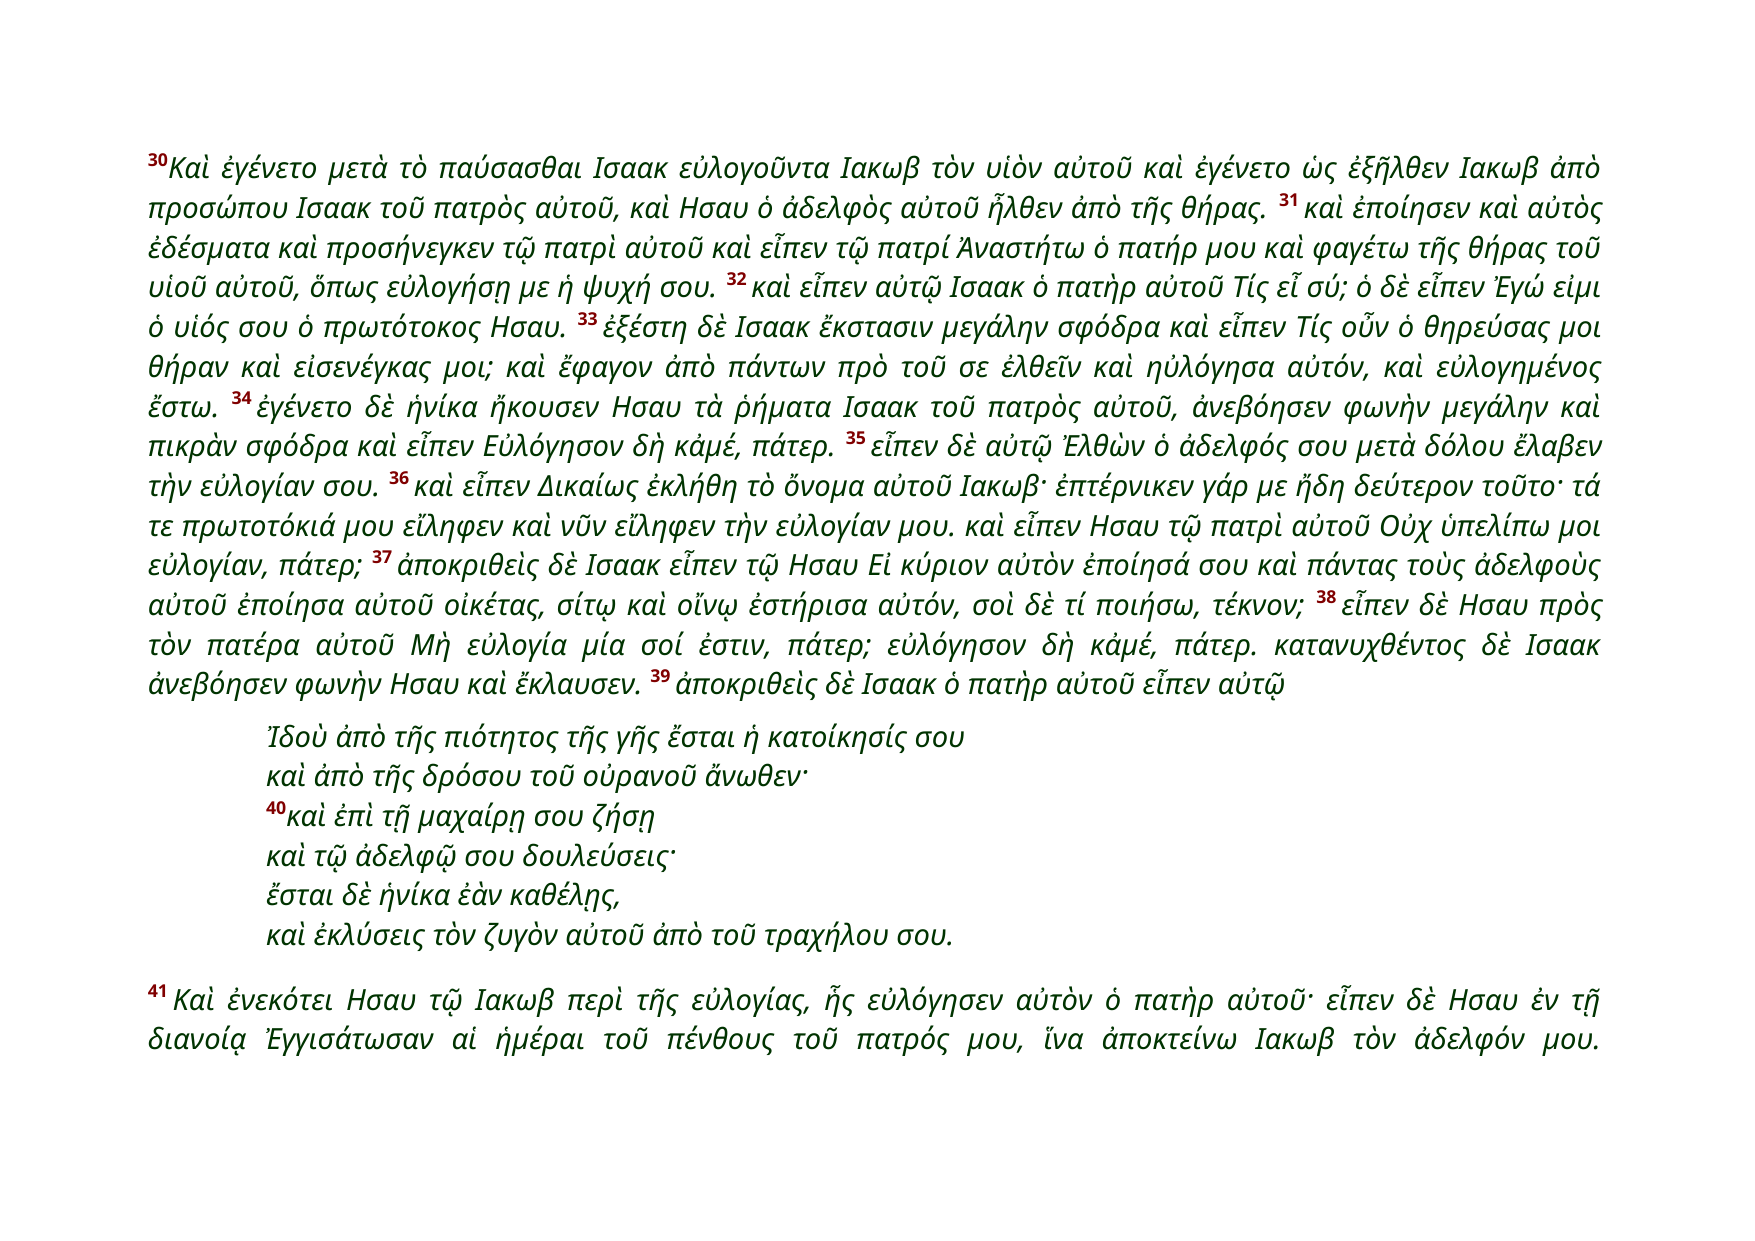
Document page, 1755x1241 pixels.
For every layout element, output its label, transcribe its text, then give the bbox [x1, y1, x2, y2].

text Ἰδοὺ ἀπὸ τῆς πιότητος τῆς γῆς ἔσται ἡ κατοίκησίς σου καὶ ἀπὸ τῆς δρόσου τοῦ οὐρανοῦ ἄνωθεν· 40καὶ ἐπὶ τῇ μαχαίρῃ σου ζήσῃ καὶ τῷ ἀδελφῷ σου δουλεύσεις· ἔσται δὲ ἡνίκα ἐὰν καθέλῃς, καὶ ἐκλύσεις τὸν ζυγὸν αὐτοῦ ἀπὸ τοῦ τραχήλου σου. [207, 716, 1547, 954]
text 41 Καὶ ἐνεκότει Ησαυ τῷ Ιακωβ περὶ τῆς εὐλογίας, ἧς εὐλόγησεν αὐτὸν ὁ πατὴρ αὐτοῦ· εἶπεν δὲ Ησαυ ἐν τῇ διανοίᾳ Ἐγγισάτωσαν αἱ ἡμέραι τοῦ πένθους τοῦ πατρός μου, ἵνα ἀποκτείνω Ιακωβ τὸν ἀδελφόν μου. [148, 979, 1606, 1058]
text 30Καὶ ἐγένετο μετὰ τὸ παύσασθαι Ισαακ εὐλογοῦντα Ιακωβ τὸν υἱὸν αὐτοῦ καὶ ἐγένετο ὡς ἐξῆλθεν Ιακωβ ἀπὸ προσώπου Ισαακ τοῦ πατρὸς αὐτοῦ, καὶ Ησαυ ὁ ἀδελφὸς αὐτοῦ ἦλθεν ἀπὸ τῆς θήρας. 31 καὶ ἐποίησεν καὶ αὐτὸς ἐδέσματα καὶ προσήνεγκεν τῷ πατρὶ αὐτοῦ καὶ εἶπεν τῷ πατρί Ἀναστήτω ὁ πατήρ μου καὶ φαγέτω τῆς θήρας τοῦ υἱοῦ αὐτοῦ, ὅπως εὐλογήσῃ με ἡ ψυχή σου. 32 καὶ εἶπεν αὐτῷ Ισαακ ὁ πατὴρ αὐτοῦ Τίς εἶ σύ; ὁ δὲ εἶπεν Ἐγώ εἰμι ὁ υἱός σου ὁ πρωτότοκος Ησαυ. 33 ἐξέστη δὲ Ισαακ ἔκστασιν μεγάλην σφόδρα καὶ εἶπεν Τίς οὖν ὁ θηρεύσας μοι θήραν καὶ εἰσενέγκας μοι; καὶ ἔφαγον ἀπὸ πάντων πρὸ τοῦ σε ἐλθεῖν καὶ ηὐλόγησα αὐτόν, καὶ εὐλογημένος ἔστω. 34 ἐγένετο δὲ ἡνίκα ἤκουσεν Ησαυ τὰ ῥήματα Ισαακ τοῦ πατρὸς αὐτοῦ, ἀνεβόησεν φωνὴν μεγάλην καὶ πικρὰν σφόδρα καὶ εἶπεν Εὐλόγησον δὴ κἀμέ, πάτερ. 35 εἶπεν δὲ αὐτῷ Ἐλθὼν ὁ ἀδελφός σου μετὰ δόλου ἔλαβεν τὴν εὐλογίαν σου. 36 καὶ εἶπεν Δικαίως ἐκλήθη τὸ ὄνομα αὐτοῦ Ιακωβ· ἐπτέρνικεν γάρ με ἤδη δεύτερον τοῦτο· τά τε πρωτοτόκιά μου εἴληφεν καὶ νῦν εἴληφεν τὴν εὐλογίαν μου. καὶ εἶπεν Ησαυ τῷ πατρὶ αὐτοῦ Οὐχ ὑπελίπω μοι εὐλογίαν, πάτερ; 37 ἀποκριθεὶς δὲ Ισαακ εἶπεν τῷ Ησαυ Εἰ κύριον αὐτὸν ἐποίησά σου καὶ πάντας τοὺς ἀδελφοὺς αὐτοῦ ἐποίησα αὐτοῦ οἰκέτας, σίτῳ καὶ οἴνῳ ἐστήρισα αὐτόν, σοὶ δὲ τί ποιήσω, τέκνον; 38 εἶπεν δὲ Ησαυ πρὸς τὸν πατέρα αὐτοῦ Μὴ εὐλογία μία σοί ἐστιν, πάτερ; εὐλόγησον δὴ κἀμέ, πάτερ. κατανυχθέντος δὲ Ισαακ ἀνεβόησεν φωνὴν Ησαυ καὶ ἔκλαυσεν. 39 ἀποκριθεὶς δὲ Ισαακ ὁ πατὴρ αὐτοῦ εἶπεν αὐτῷ [148, 148, 1606, 703]
